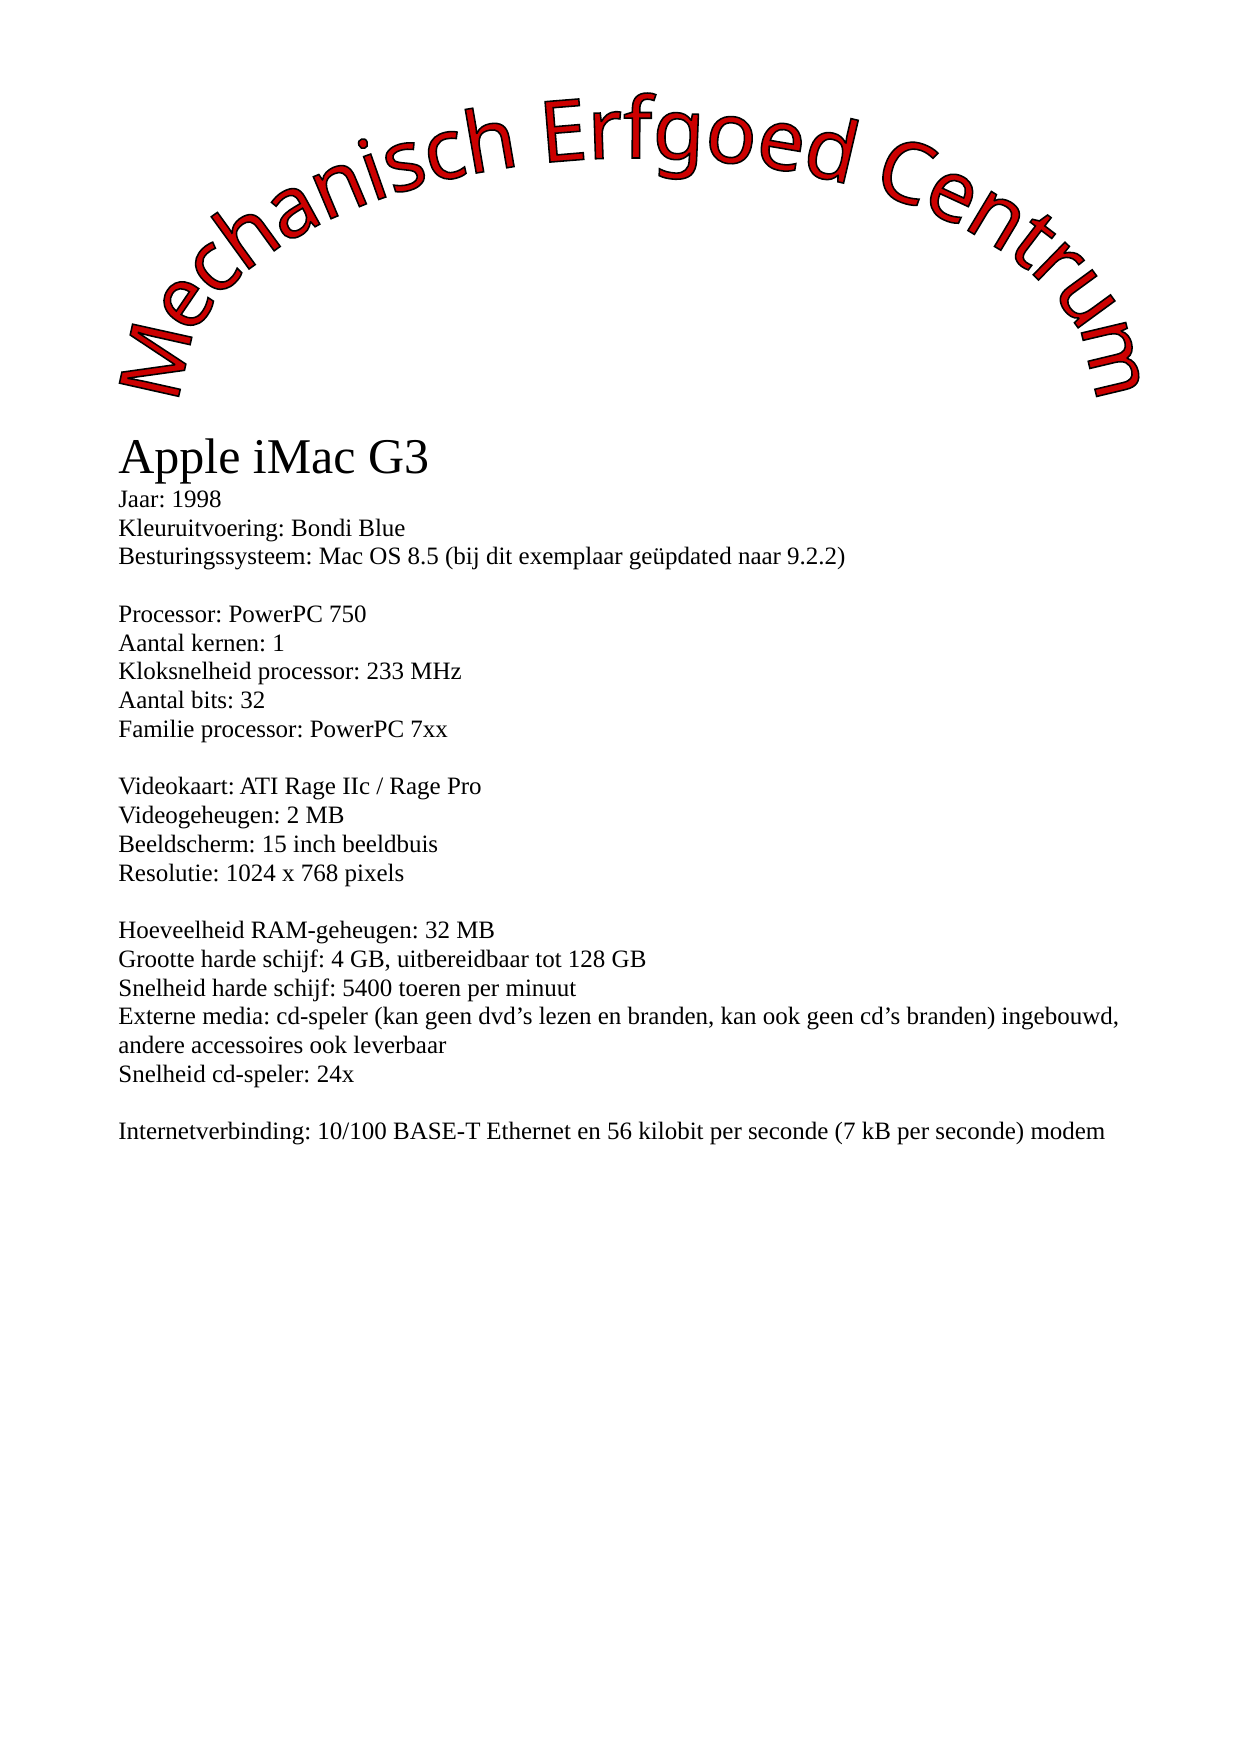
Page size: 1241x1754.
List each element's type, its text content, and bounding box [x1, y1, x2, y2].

text Beeldscherm: 15 inch beeldbuis [118, 829, 1122, 858]
text Aantal kernen: 1 [118, 628, 1122, 656]
text Resolutie: 1024 x 768 pixels [118, 858, 1122, 886]
text Snelheid harde schijf: 5400 toeren per minuut [118, 973, 1122, 1001]
text Grootte harde schijf: 4 GB, uitbereidbaar tot 128 GB [118, 944, 1122, 973]
text Familie processor: PowerPC 7xx [118, 714, 1122, 743]
text Processor: PowerPC 750 [118, 599, 1122, 628]
text Aantal bits: 32 [118, 685, 1122, 714]
text Besturingssysteem: Mac OS 8.5 (bij dit exemplaar geüpdated naar 9.2.2) [118, 541, 1122, 570]
text Kleuruitvoering: Bondi Blue [118, 513, 1122, 541]
text Hoeveelheid RAM-geheugen: 32 MB [118, 915, 1122, 944]
text Apple iMac G3 [118, 426, 1122, 484]
text Videokaart: ATI Rage IIc / Rage Pro [118, 771, 1122, 800]
text Snelheid cd-speler: 24x [118, 1059, 1122, 1088]
text Internetverbinding: 10/100 BASE-T Ethernet en 56 kilobit per seconde (7 kB per seconde) modem [118, 1116, 1122, 1145]
text Kloksnelheid processor: 233 MHz [118, 656, 1122, 685]
text Videogeheugen: 2 MB [118, 800, 1122, 829]
text Jaar: 1998 [118, 484, 1122, 513]
text Externe media: cd-speler (kan geen dvd’s lezen en branden, kan ook geen cd’s branden) ingebouwd, andere accessoires ook leverbaar [118, 1001, 1122, 1059]
